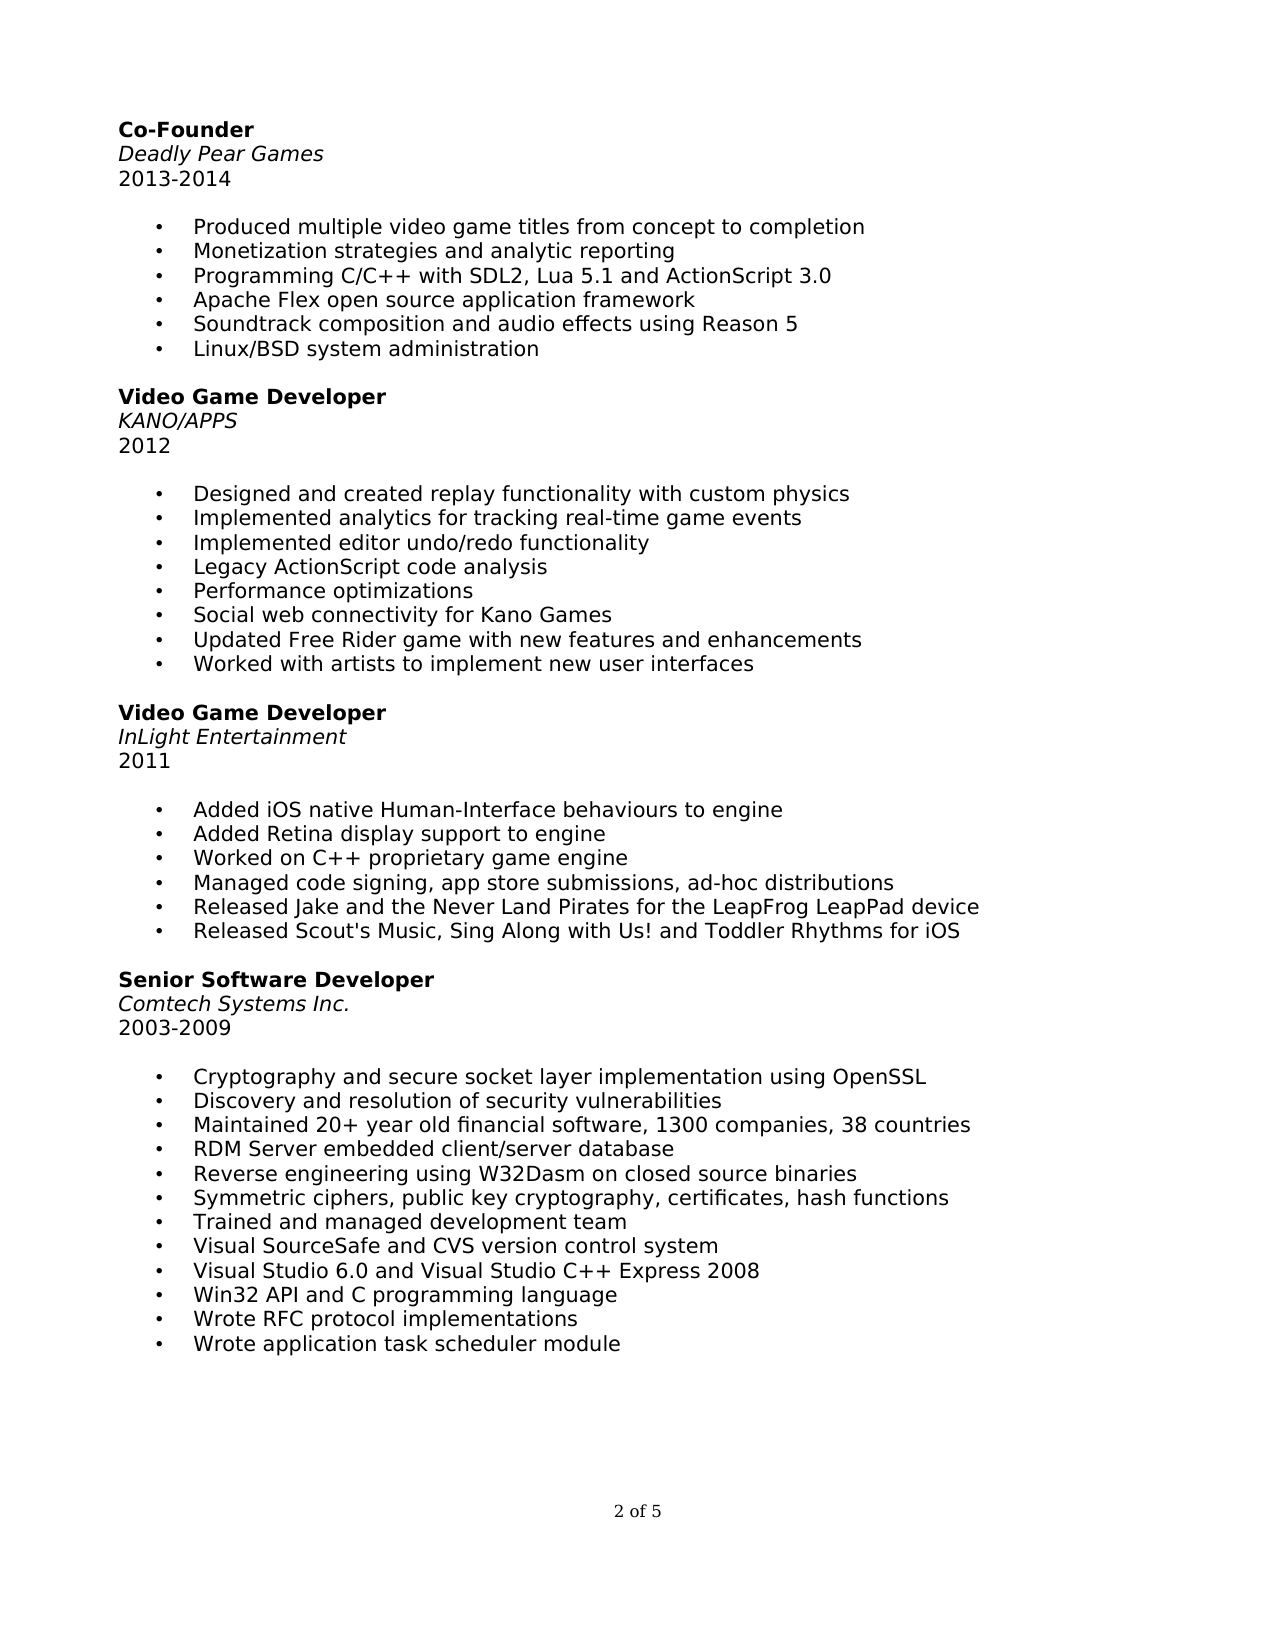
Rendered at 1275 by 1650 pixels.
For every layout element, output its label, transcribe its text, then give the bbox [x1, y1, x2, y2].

text Deadly Pear Games [118, 142, 1157, 167]
text 2013-2014 [118, 167, 1157, 191]
list Managed code signing, app store submissions, ad-hoc distributions [156, 871, 1157, 895]
list Released Scout's Music, Sing Along with Us! and Toddler Rhythms for iOS [156, 919, 1157, 943]
list Performance optimizations [156, 579, 1157, 603]
list Implemented analytics for tracking real-time game events [156, 506, 1157, 531]
list Discovery and resolution of security vulnerabilities [156, 1089, 1157, 1113]
list Produced multiple video game titles from concept to completion [156, 215, 1157, 239]
text 2011 [118, 749, 1157, 773]
text Video Game Developer [118, 385, 1157, 409]
list Monetization strategies and analytic reporting [156, 239, 1157, 264]
list Designed and created replay functionality with custom physics [156, 482, 1157, 506]
list Cryptography and secure socket layer implementation using OpenSSL [156, 1065, 1157, 1089]
text 2003-2009 [118, 1016, 1157, 1040]
list Implemented editor undo/redo functionality [156, 531, 1157, 555]
list Added iOS native Human-Interface behaviours to engine [156, 798, 1157, 822]
list Apache Flex open source application framework [156, 288, 1157, 312]
list RDM Server embedded client/server database [156, 1137, 1157, 1162]
list Win32 API and C programming language [156, 1283, 1157, 1307]
list Released Jake and the Never Land Pirates for the LeapFrog LeapPad device [156, 895, 1157, 919]
list Worked on C++ proprietary game engine [156, 846, 1157, 871]
list Reverse engineering using W32Dasm on closed source binaries [156, 1162, 1157, 1186]
text Comtech Systems Inc. [118, 992, 1157, 1016]
list Soundtrack composition and audio effects using Reason 5 [156, 312, 1157, 337]
list Wrote RFC protocol implementations [156, 1307, 1157, 1332]
text Senior Software Developer [118, 968, 1157, 992]
list Added Retina display support to engine [156, 822, 1157, 846]
list Linux/BSD system administration [156, 337, 1157, 361]
list Updated Free Rider game with new features and enhancements [156, 628, 1157, 652]
text Video Game Developer [118, 701, 1157, 725]
text Co-Founder [118, 118, 1157, 142]
text InLight Entertainment [118, 725, 1157, 749]
text 2012 [118, 434, 1157, 458]
list Social web connectivity for Kano Games [156, 603, 1157, 628]
list Legacy ActionScript code analysis [156, 555, 1157, 579]
text KANO/APPS [118, 409, 1157, 434]
list Wrote application task scheduler module [156, 1332, 1157, 1356]
list Programming C/C++ with SDL2, Lua 5.1 and ActionScript 3.0 [156, 264, 1157, 288]
list Visual SourceSafe and CVS version control system [156, 1234, 1157, 1259]
list Symmetric ciphers, public key cryptography, certificates, hash functions [156, 1186, 1157, 1210]
list Visual Studio 6.0 and Visual Studio C++ Express 2008 [156, 1259, 1157, 1283]
list Worked with artists to implement new user interfaces [156, 652, 1157, 676]
list Trained and managed development team [156, 1210, 1157, 1234]
list Maintained 20+ year old financial software, 1300 companies, 38 countries [156, 1113, 1157, 1137]
